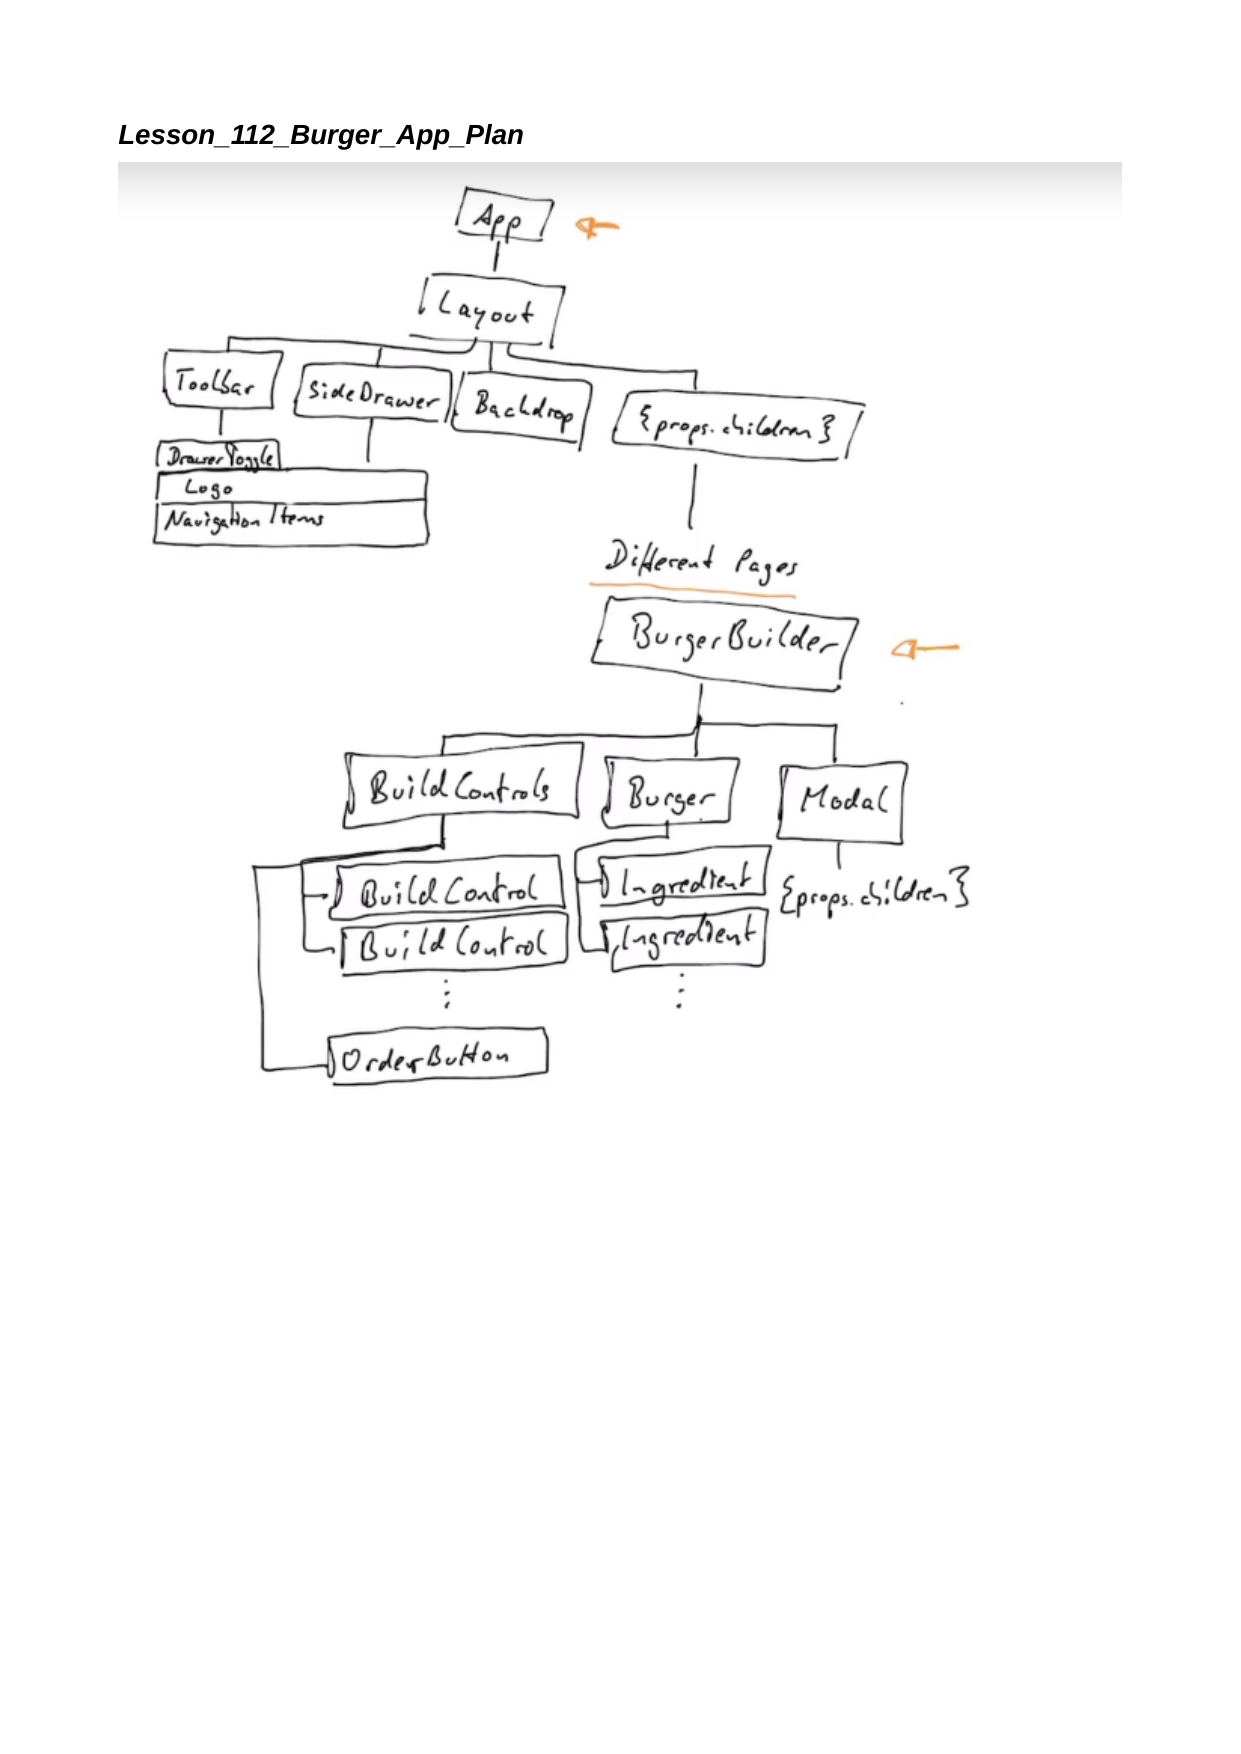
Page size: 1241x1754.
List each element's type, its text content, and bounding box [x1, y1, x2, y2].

picture [118, 162, 1123, 1206]
subtitle Lesson_112_Burger_App_Plan [118, 118, 1122, 150]
